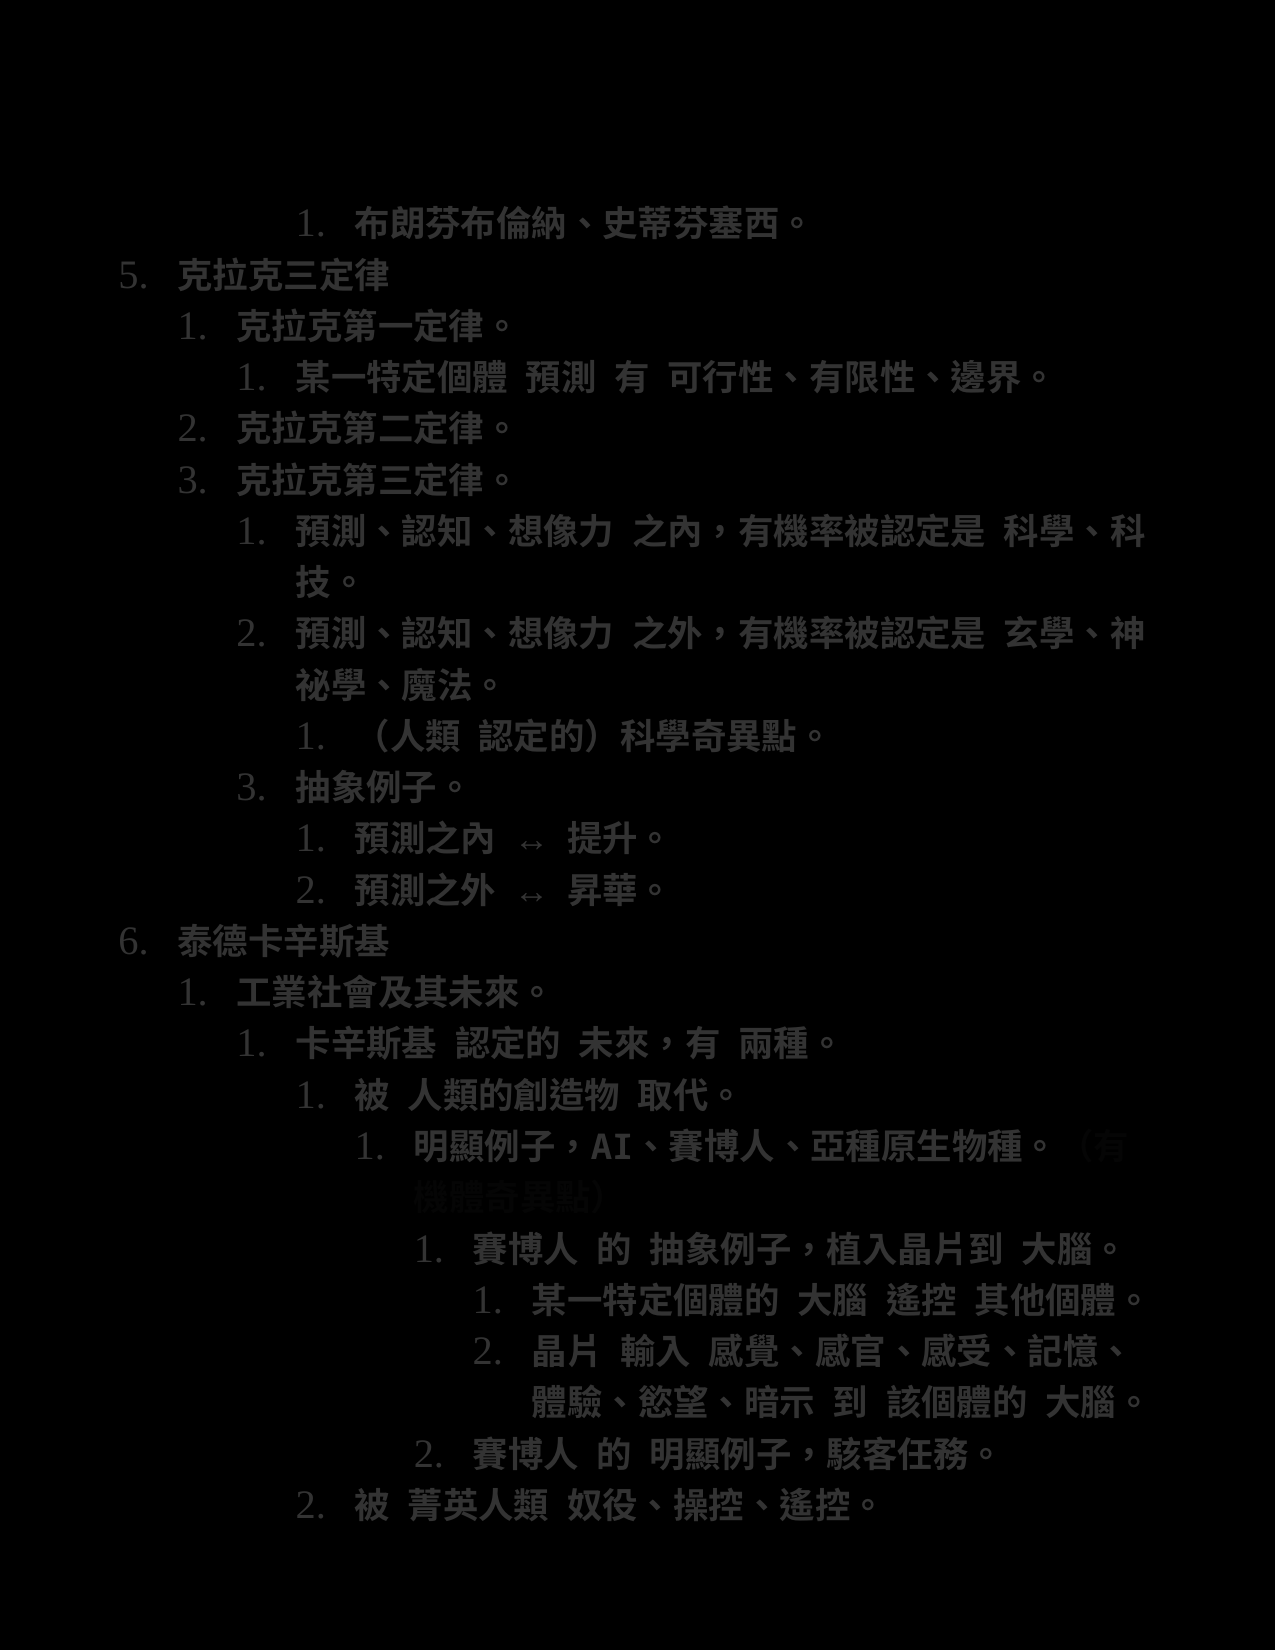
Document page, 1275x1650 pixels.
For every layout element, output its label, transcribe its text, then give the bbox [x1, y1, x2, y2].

list 預測之外 ↔ 昇華。 [295, 862, 1157, 913]
list 被 人類的創造物 取代。 [295, 1067, 1157, 1118]
list 布朗芬布倫納、史蒂芬塞西。 [295, 196, 1157, 247]
list 抽象例子。 [236, 759, 1157, 811]
list 某一特定個體 預測 有 可行性、有限性、邊界。 [236, 349, 1157, 401]
list 預測、認知、想像力 之外，有機率被認定是 玄學、神祕學、魔法。 [236, 606, 1157, 708]
list （人類 認定的）科學奇異點。 [295, 708, 1157, 759]
list 泰德卡辛斯基 [118, 913, 1157, 964]
list 卡辛斯基 認定的 未來，有 兩種。 [236, 1016, 1157, 1067]
list 克拉克第二定律。 [177, 401, 1157, 452]
list 晶片 輸入 感覺、感官、感受、記憶、體驗、慾望、暗示 到 該個體的 大腦。 [472, 1323, 1157, 1426]
list 預測之內 ↔ 提升。 [295, 811, 1157, 862]
list 工業社會及其未來。 [177, 964, 1157, 1016]
list 明顯例子，AI、賽博人、亞種原生物種。（有機體奇異點） [354, 1118, 1157, 1221]
list 被 菁英人類 奴役、操控、遙控。 [295, 1477, 1157, 1528]
list 克拉克三定律 [118, 247, 1157, 298]
list 賽博人 的 明顯例子，駭客任務。 [413, 1426, 1157, 1477]
list 某一特定個體的 大腦 遙控 其他個體。 [472, 1272, 1157, 1323]
list 克拉克第三定律。 [177, 452, 1157, 503]
list 賽博人 的 抽象例子，植入晶片到 大腦。 [413, 1221, 1157, 1272]
list 預測、認知、想像力 之內，有機率被認定是 科學、科技。 [236, 503, 1157, 606]
list 克拉克第一定律。 [177, 298, 1157, 349]
